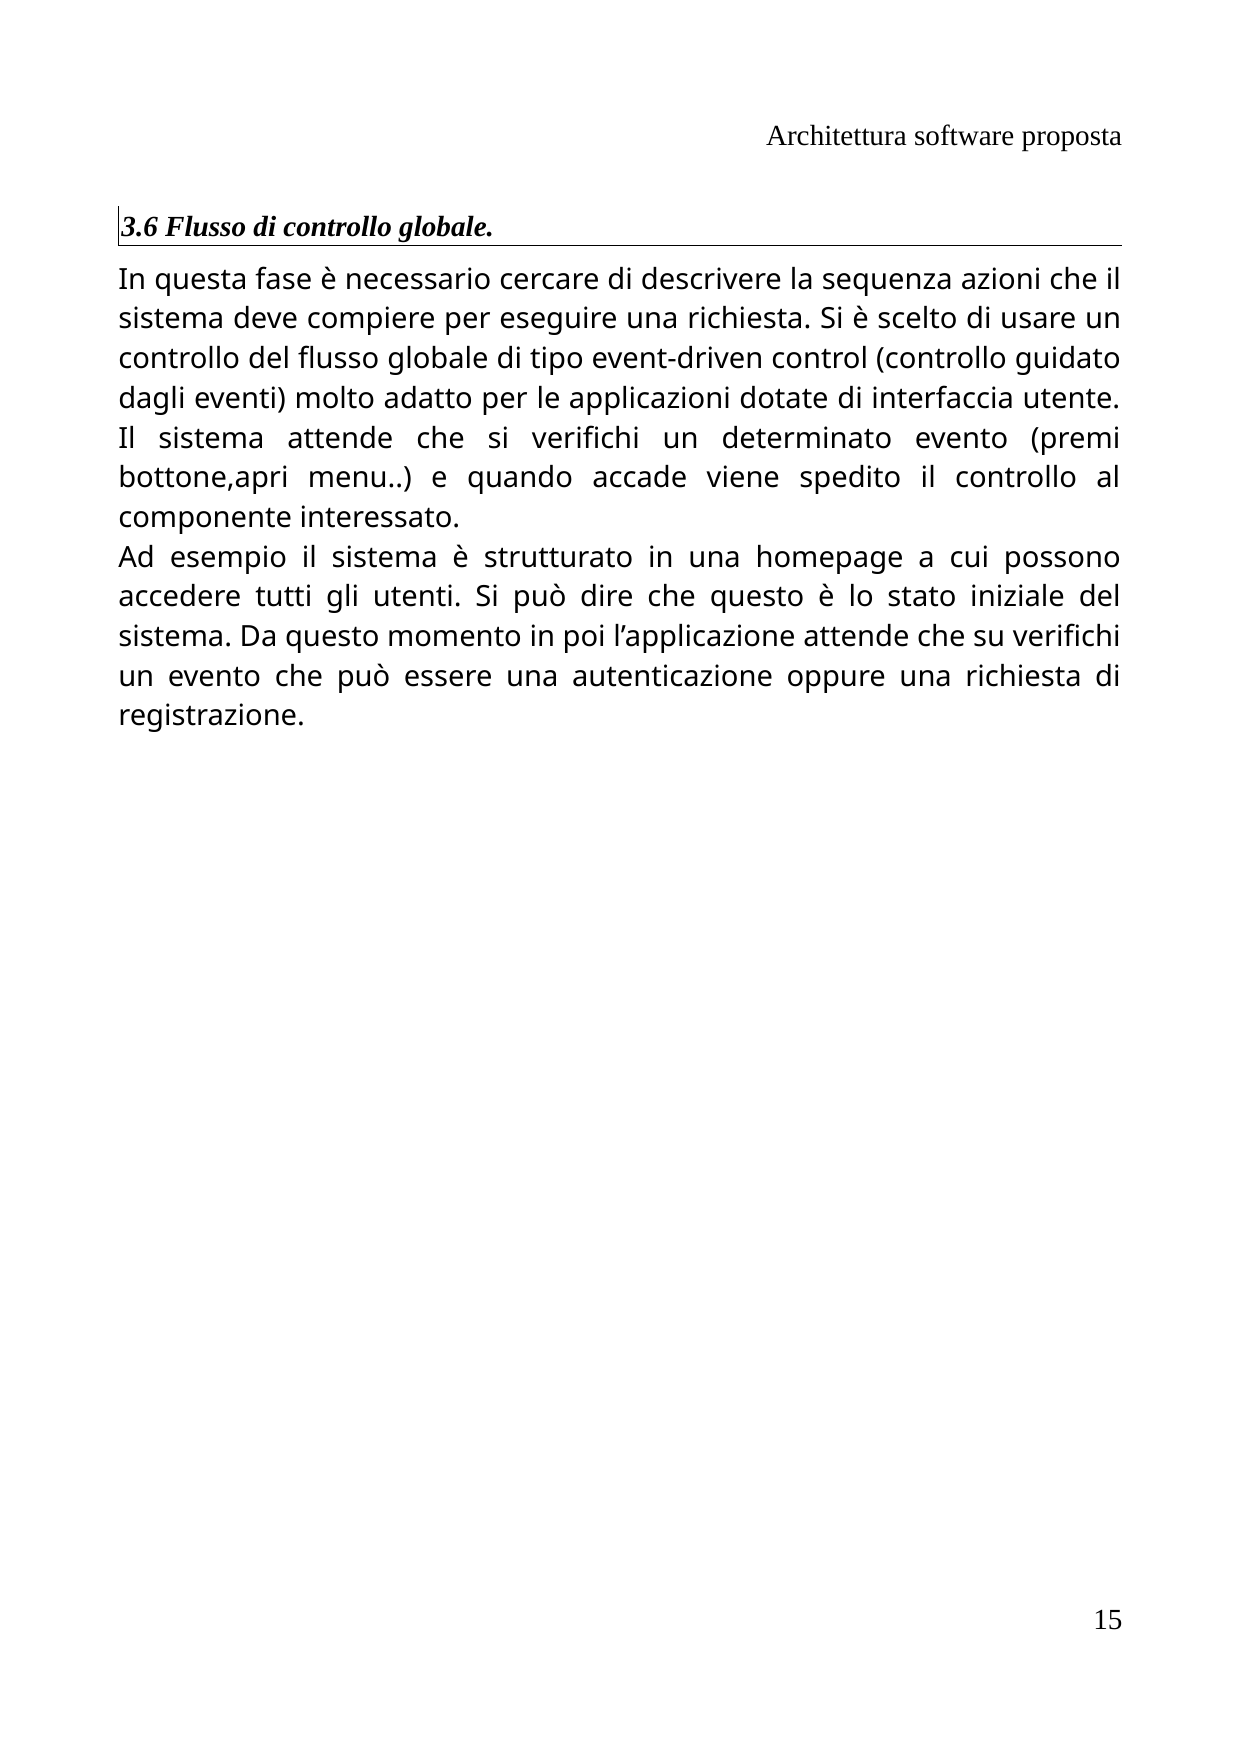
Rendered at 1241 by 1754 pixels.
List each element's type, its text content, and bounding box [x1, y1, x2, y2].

subtitle Flusso di controllo globale. [119, 206, 1122, 245]
text Ad esempio il sistema è strutturato in una homepage a cui possono accedere tutti gli utenti. Si può dire che questo è lo stato iniziale del sistema. Da questo momento in poi l’applicazione attende che su verifichi un evento che può essere una autenticazione oppure una richiesta di registrazione. [118, 536, 1122, 734]
text In questa fase è necessario cercare di descrivere la sequenza azioni che il sistema deve compiere per eseguire una richiesta. Si è scelto di usare un controllo del flusso globale di tipo event-driven control (controllo guidato dagli eventi) molto adatto per le applicazioni dotate di interfaccia utente. Il sistema attende che si verifichi un determinato evento (premi bottone,apri menu..) e quando accade viene spedito il controllo al componente interessato. [118, 258, 1122, 536]
